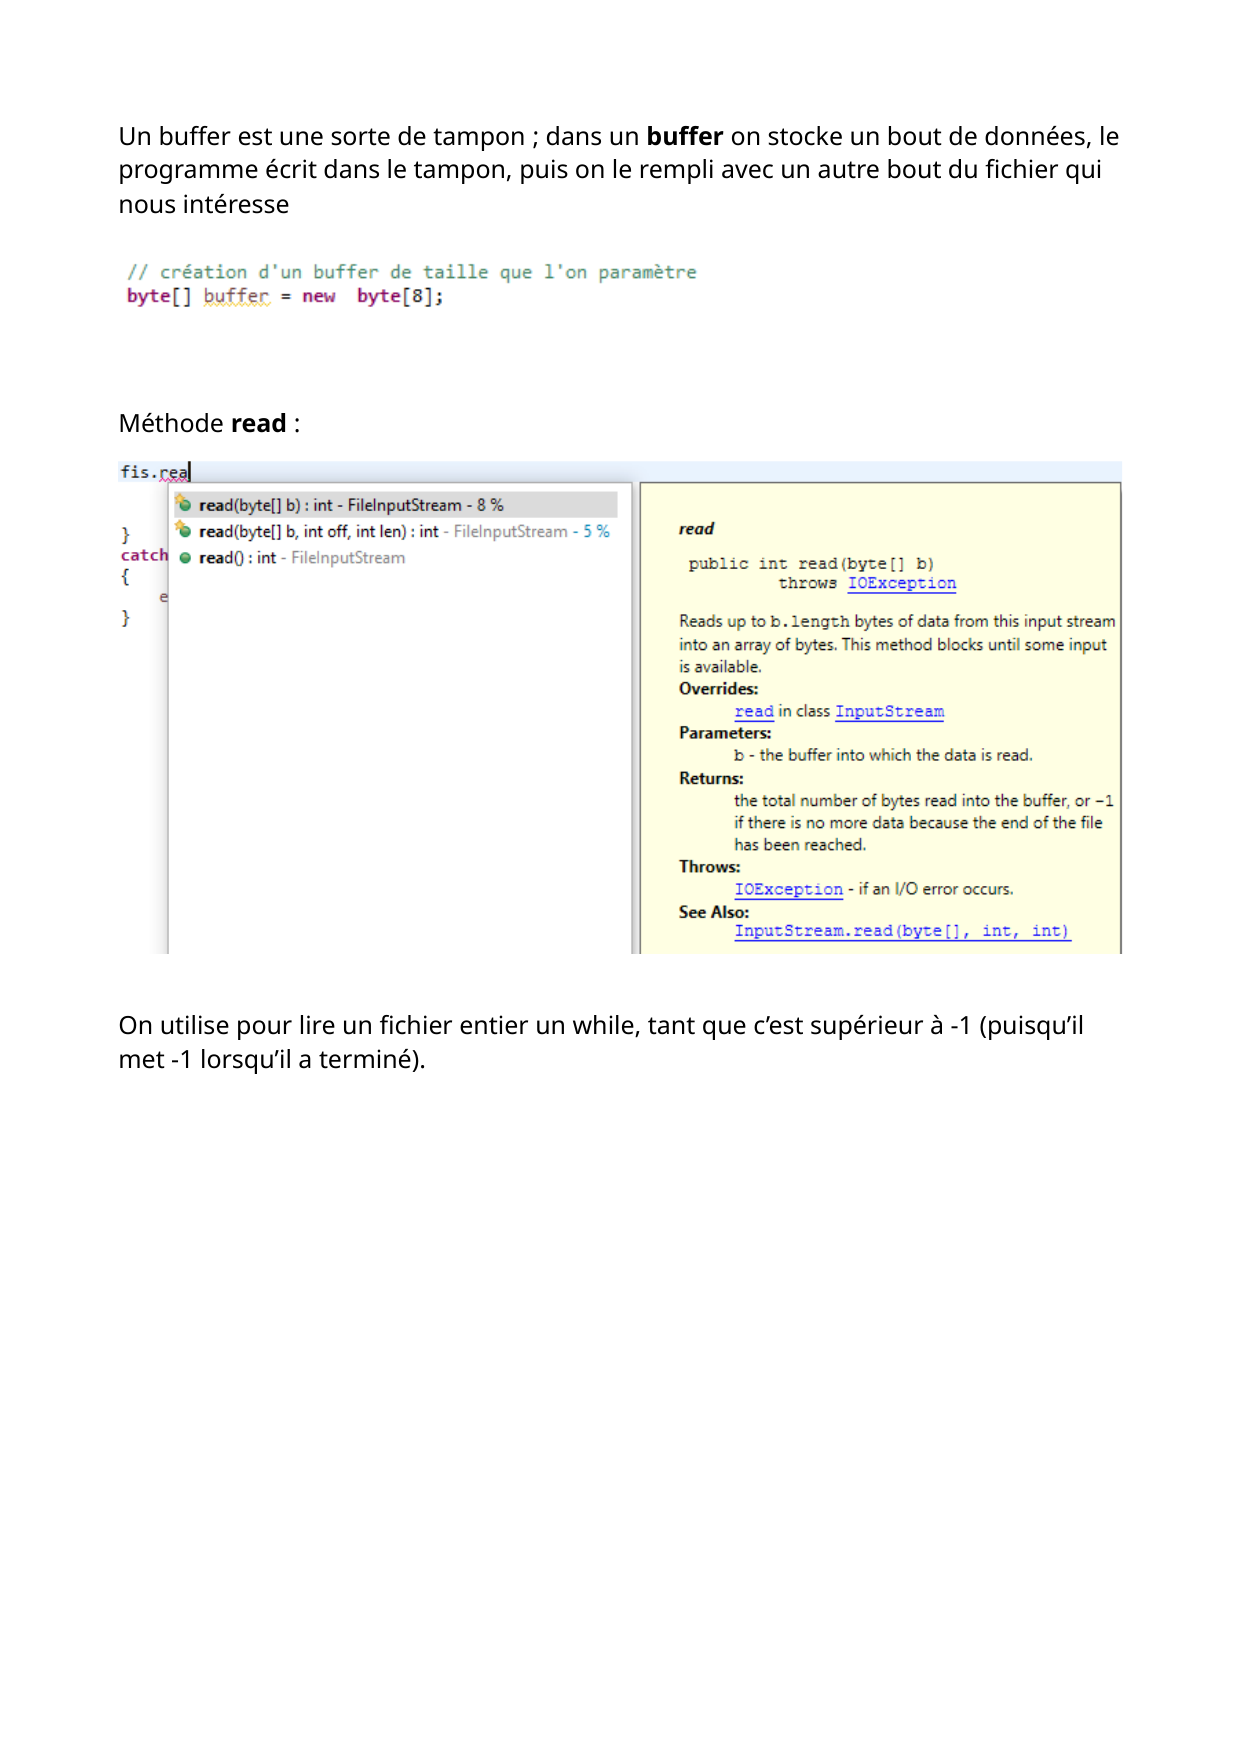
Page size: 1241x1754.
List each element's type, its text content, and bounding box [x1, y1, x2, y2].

picture [113, 255, 724, 318]
text Méthode read : [118, 406, 1122, 440]
picture [118, 460, 1123, 954]
text Un buffer est une sorte de tampon ; dans un buffer on stocke un bout de données, le programme écrit dans le tampon, puis on le rempli avec un autre bout du fichier qui nous intéresse [118, 118, 1122, 220]
text On utilise pour lire un fichier entier un while, tant que c’est supérieur à -1 (puisqu’il met -1 lorsqu’il a terminé). [118, 1008, 1122, 1076]
